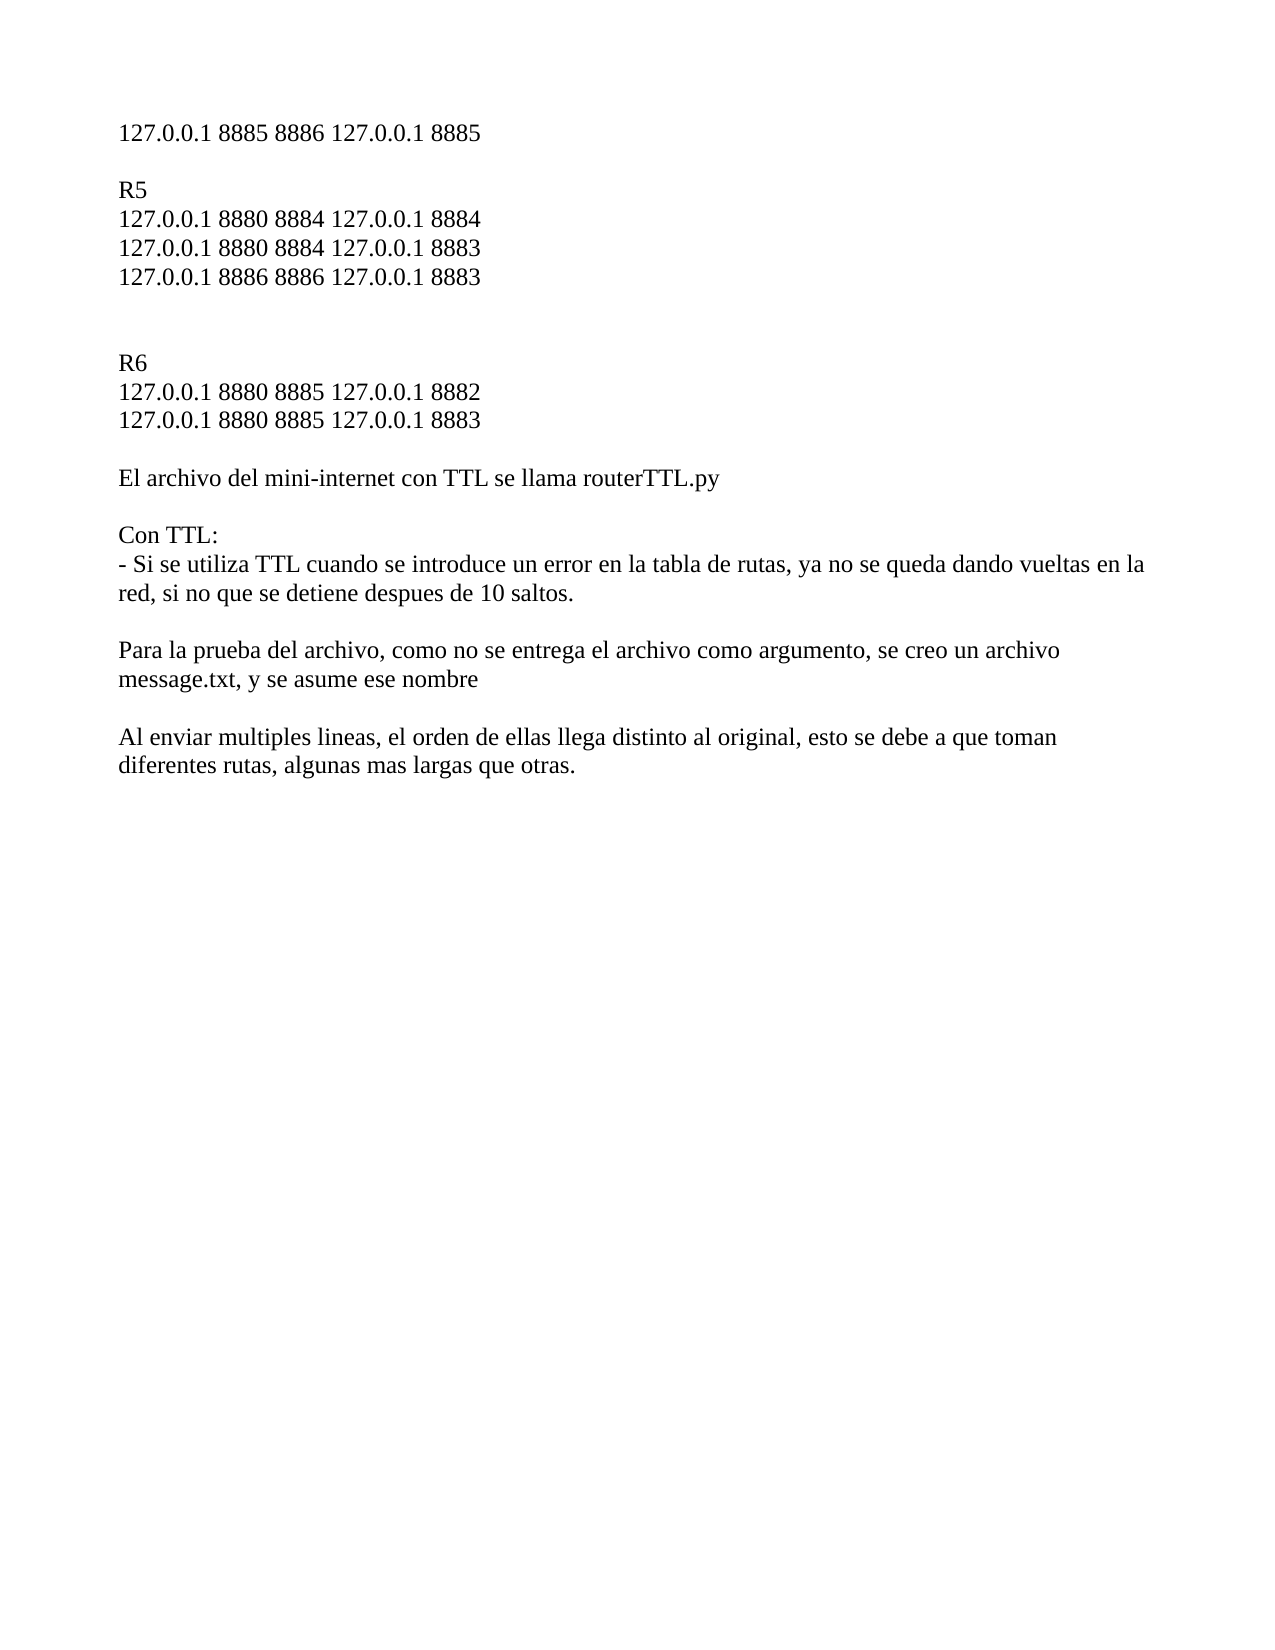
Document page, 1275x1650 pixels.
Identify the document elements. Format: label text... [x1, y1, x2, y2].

text 127.0.0.1 8885 8886 127.0.0.1 8885 [118, 118, 1157, 147]
text Al enviar multiples lineas, el orden de ellas llega distinto al original, esto se debe a que toman diferentes rutas, algunas mas largas que otras. [118, 722, 1157, 779]
text Para la prueba del archivo, como no se entrega el archivo como argumento, se creo un archivo message.txt, y se asume ese nombre [118, 636, 1157, 693]
text El archivo del mini-internet con TTL se llama routerTTL.py [118, 463, 1157, 492]
text 127.0.0.1 8880 8885 127.0.0.1 8882 [118, 377, 1157, 406]
text 127.0.0.1 8880 8885 127.0.0.1 8883 [118, 406, 1157, 434]
text 127.0.0.1 8886 8886 127.0.0.1 8883 [118, 262, 1157, 291]
text 127.0.0.1 8880 8884 127.0.0.1 8883 [118, 233, 1157, 262]
text Con TTL: [118, 521, 1157, 549]
text 127.0.0.1 8880 8884 127.0.0.1 8884 [118, 204, 1157, 233]
text - Si se utiliza TTL cuando se introduce un error en la tabla de rutas, ya no se queda dando vueltas en la red, si no que se detiene despues de 10 saltos. [118, 549, 1157, 607]
text R5 [118, 176, 1157, 204]
text R6 [118, 348, 1157, 377]
